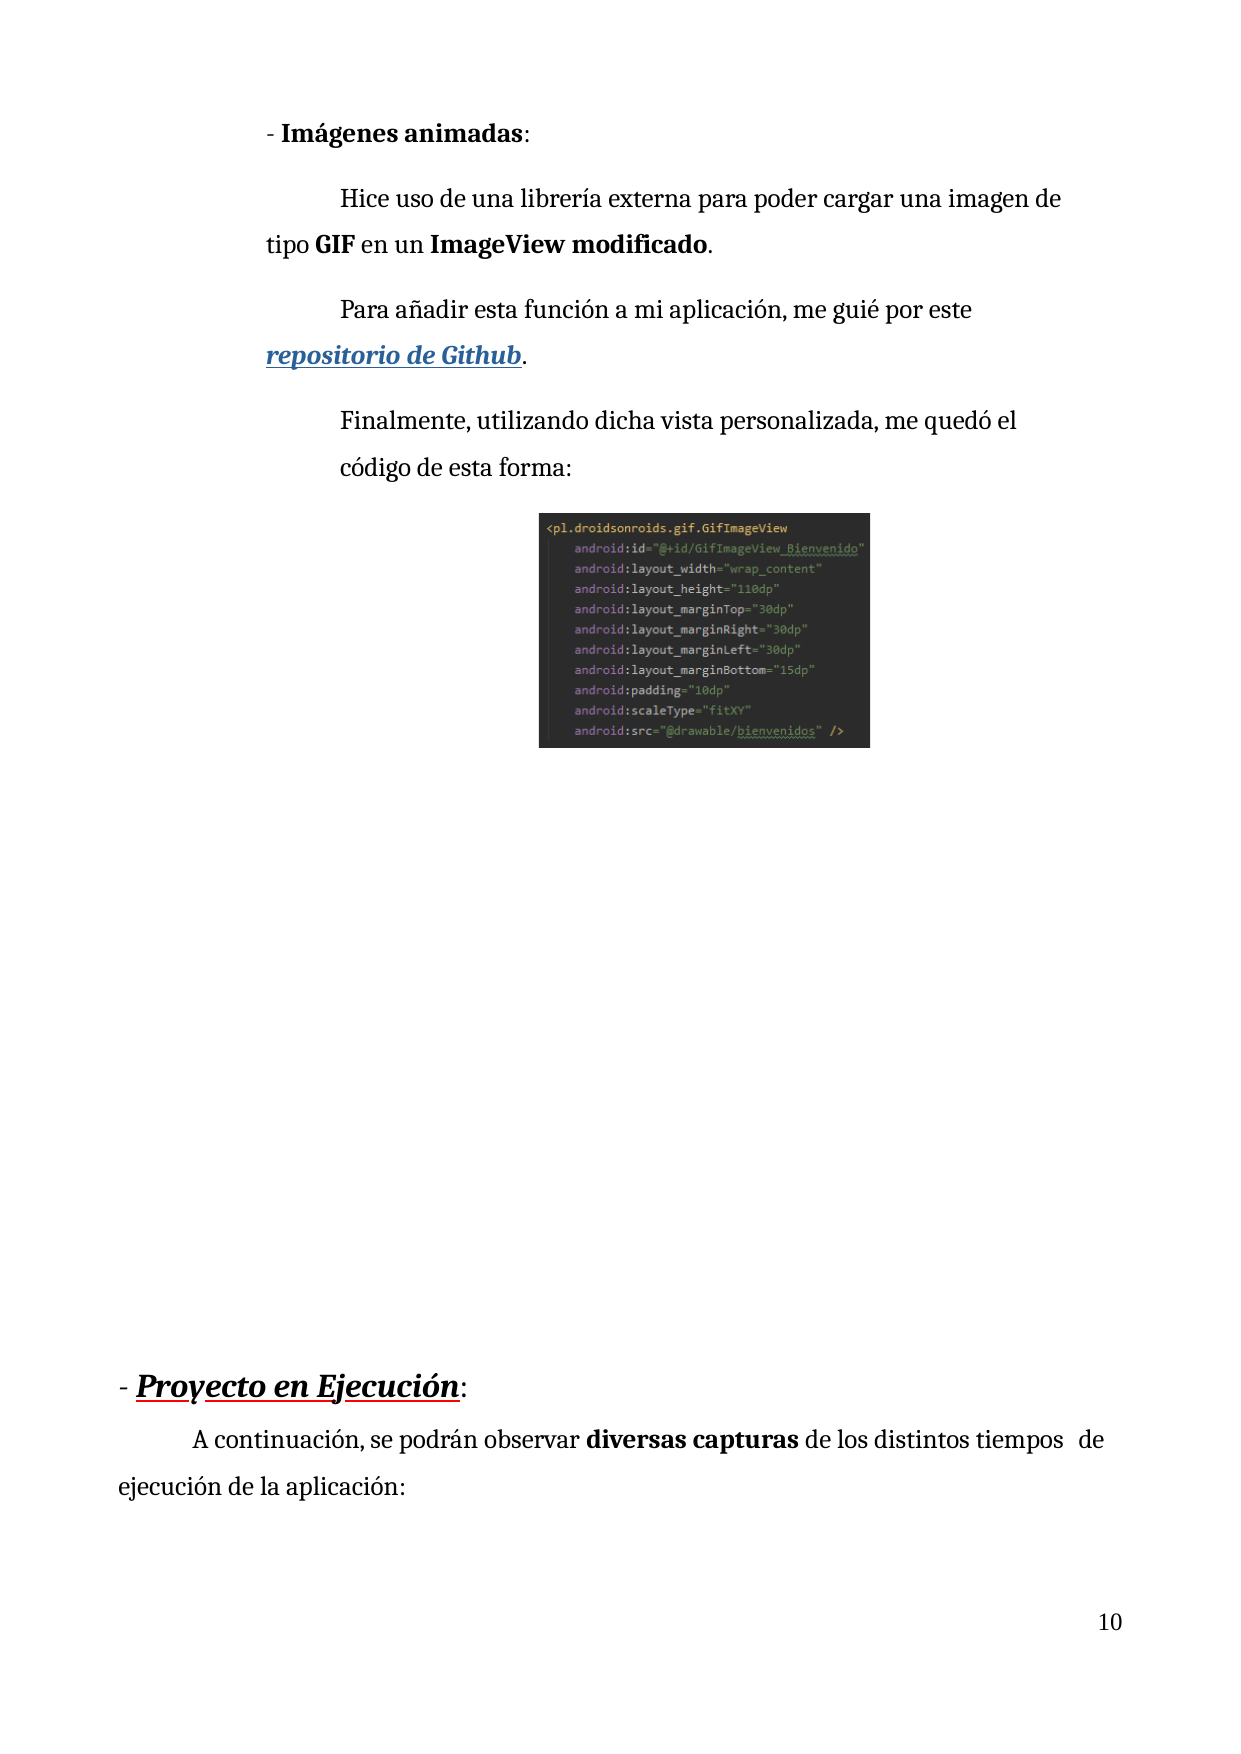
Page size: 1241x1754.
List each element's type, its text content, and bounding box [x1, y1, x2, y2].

text - Imágenes animadas: [117, 118, 1122, 149]
text Para añadir esta función a mi aplicación, me guié por este repositorio de Github. [117, 294, 1122, 372]
text Hice uso de una librería externa para poder cargar una imagen de tipo GIF en un ImageView modificado. [117, 183, 1122, 260]
subtitle - Proyecto en Ejecución: [118, 1368, 1122, 1406]
text Finalmente, utilizando dicha vista personalizada, me quedó el código de esta forma: [117, 405, 1122, 483]
text A continuación, se podrán observar diversas capturas de los distintos tiempos de ejecución de la aplicación: [117, 1424, 1122, 1502]
picture [538, 513, 871, 748]
